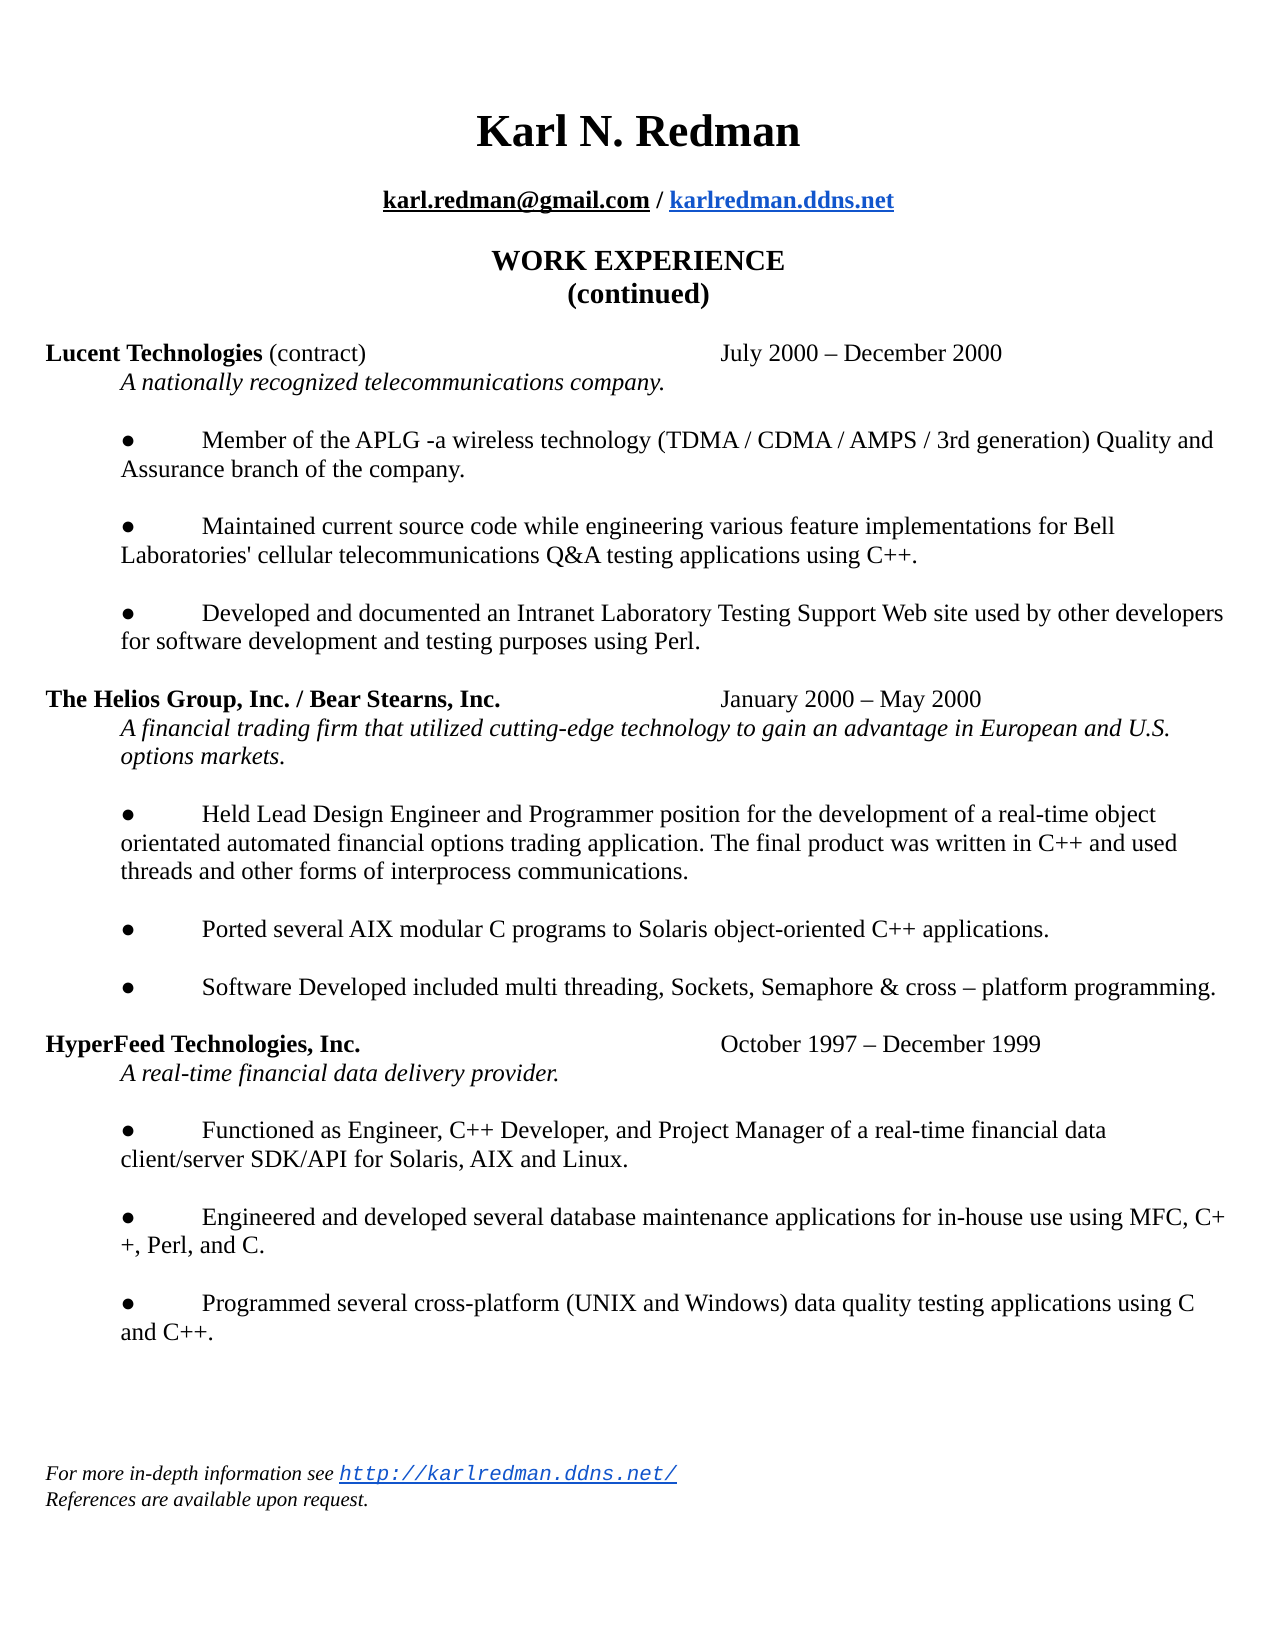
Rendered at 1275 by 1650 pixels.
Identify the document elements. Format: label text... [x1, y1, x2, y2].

list Software Developed included multi threading, Sockets, Semaphore & cross – platform programming. [120, 972, 1231, 1000]
text A nationally recognized telecommunications company. [45, 367, 1231, 396]
list Functioned as Engineer, C++ Developer, and Project Manager of a real-time financial data client/server SDK/API for Solaris, AIX and Linux. [120, 1115, 1231, 1173]
text A financial trading firm that utilized cutting-edge technology to gain an advantage in European and U.S. options markets. [120, 713, 1231, 770]
text The Helios Group, Inc. / Bear Stearns, Inc. January 2000 – May 2000 [45, 684, 1231, 713]
text References are available upon request. [45, 1486, 1231, 1511]
text (continued) [45, 276, 1231, 310]
list Held Lead Design Engineer and Programmer position for the development of a real-time object orientated automated financial options trading application. The final product was written in C++ and used threads and other forms of interprocess communications. [120, 799, 1231, 885]
text HyperFeed Technologies, Inc. October 1997 – December 1999 [45, 1029, 1231, 1058]
text karl.redman@gmail.com / karlredman.ddns.net [45, 185, 1231, 214]
text A real-time financial data delivery provider. [45, 1058, 1231, 1087]
list Engineered and developed several database maintenance applications for in-house use using MFC, C++, Perl, and C. [120, 1202, 1231, 1259]
list Developed and documented an Intranet Laboratory Testing Support Web site used by other developers for software development and testing purposes using Perl. [120, 597, 1233, 655]
list Ported several AIX modular C programs to Solaris object-oriented C++ applications. [120, 914, 1231, 943]
text Karl N. Redman [45, 104, 1231, 156]
text WORK EXPERIENCE [45, 243, 1231, 276]
list Maintained current source code while engineering various feature implementations for Bell Laboratories' cellular telecommunications Q&A testing applications using C++. [120, 511, 1231, 569]
text For more in-depth information see http://karlredman.ddns.net/ [45, 1461, 1231, 1486]
list Programmed several cross-platform (UNIX and Windows) data quality testing applications using C and C++. [120, 1288, 1231, 1346]
text Lucent Technologies (contract) July 2000 – December 2000 [45, 338, 1231, 367]
list Member of the APLG -a wireless technology (TDMA / CDMA / AMPS / 3rd generation) Quality and Assurance branch of the company. [120, 425, 1231, 482]
